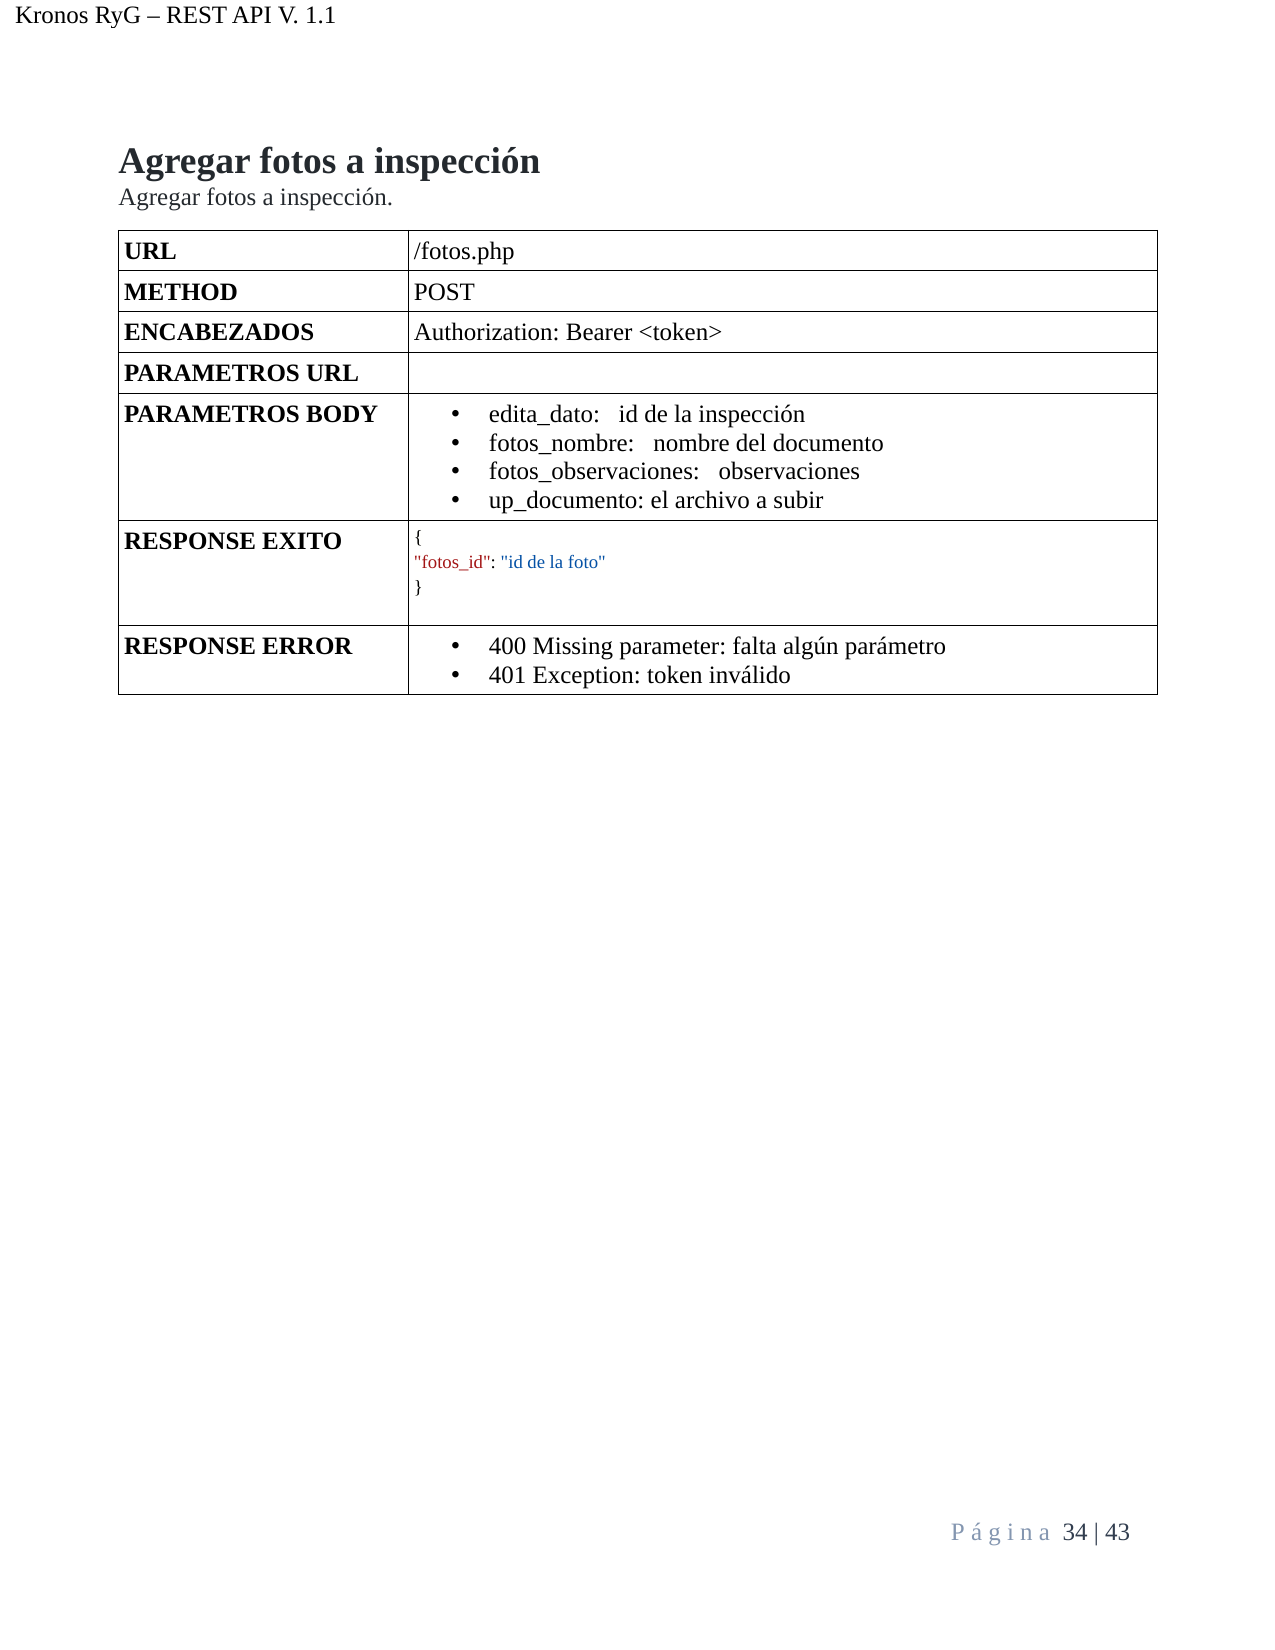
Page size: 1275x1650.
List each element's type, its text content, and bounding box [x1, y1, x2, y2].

table_cell Authorization: Bearer <token> [409, 312, 1157, 352]
table_cell PARAMETROS URL [119, 353, 408, 393]
table_cell POST [409, 271, 1157, 311]
table_cell ENCABEZADOS [119, 312, 408, 352]
table_cell [409, 353, 1157, 393]
table_cell RESPONSE EXITO [119, 521, 408, 625]
table_header /fotos.php [409, 231, 1157, 270]
table_cell edita_dato: id de la inspección fotos_nombre: nombre del documento fotos_observaciones: observaciones up_documento: el archivo a subir [409, 394, 1157, 519]
text Agregar fotos a inspección. [118, 182, 1157, 211]
table_cell 400 Missing parameter: falta algún parámetro 401 Exception: token inválido [409, 626, 1157, 694]
table_cell { "fotos_id": "id de la foto" } [409, 521, 1157, 625]
table_cell PARAMETROS BODY [119, 394, 408, 519]
table_cell METHOD [119, 271, 408, 311]
table_header URL [119, 231, 408, 270]
table_cell RESPONSE ERROR [119, 626, 408, 694]
subtitle Agregar fotos a inspección [118, 139, 1157, 182]
